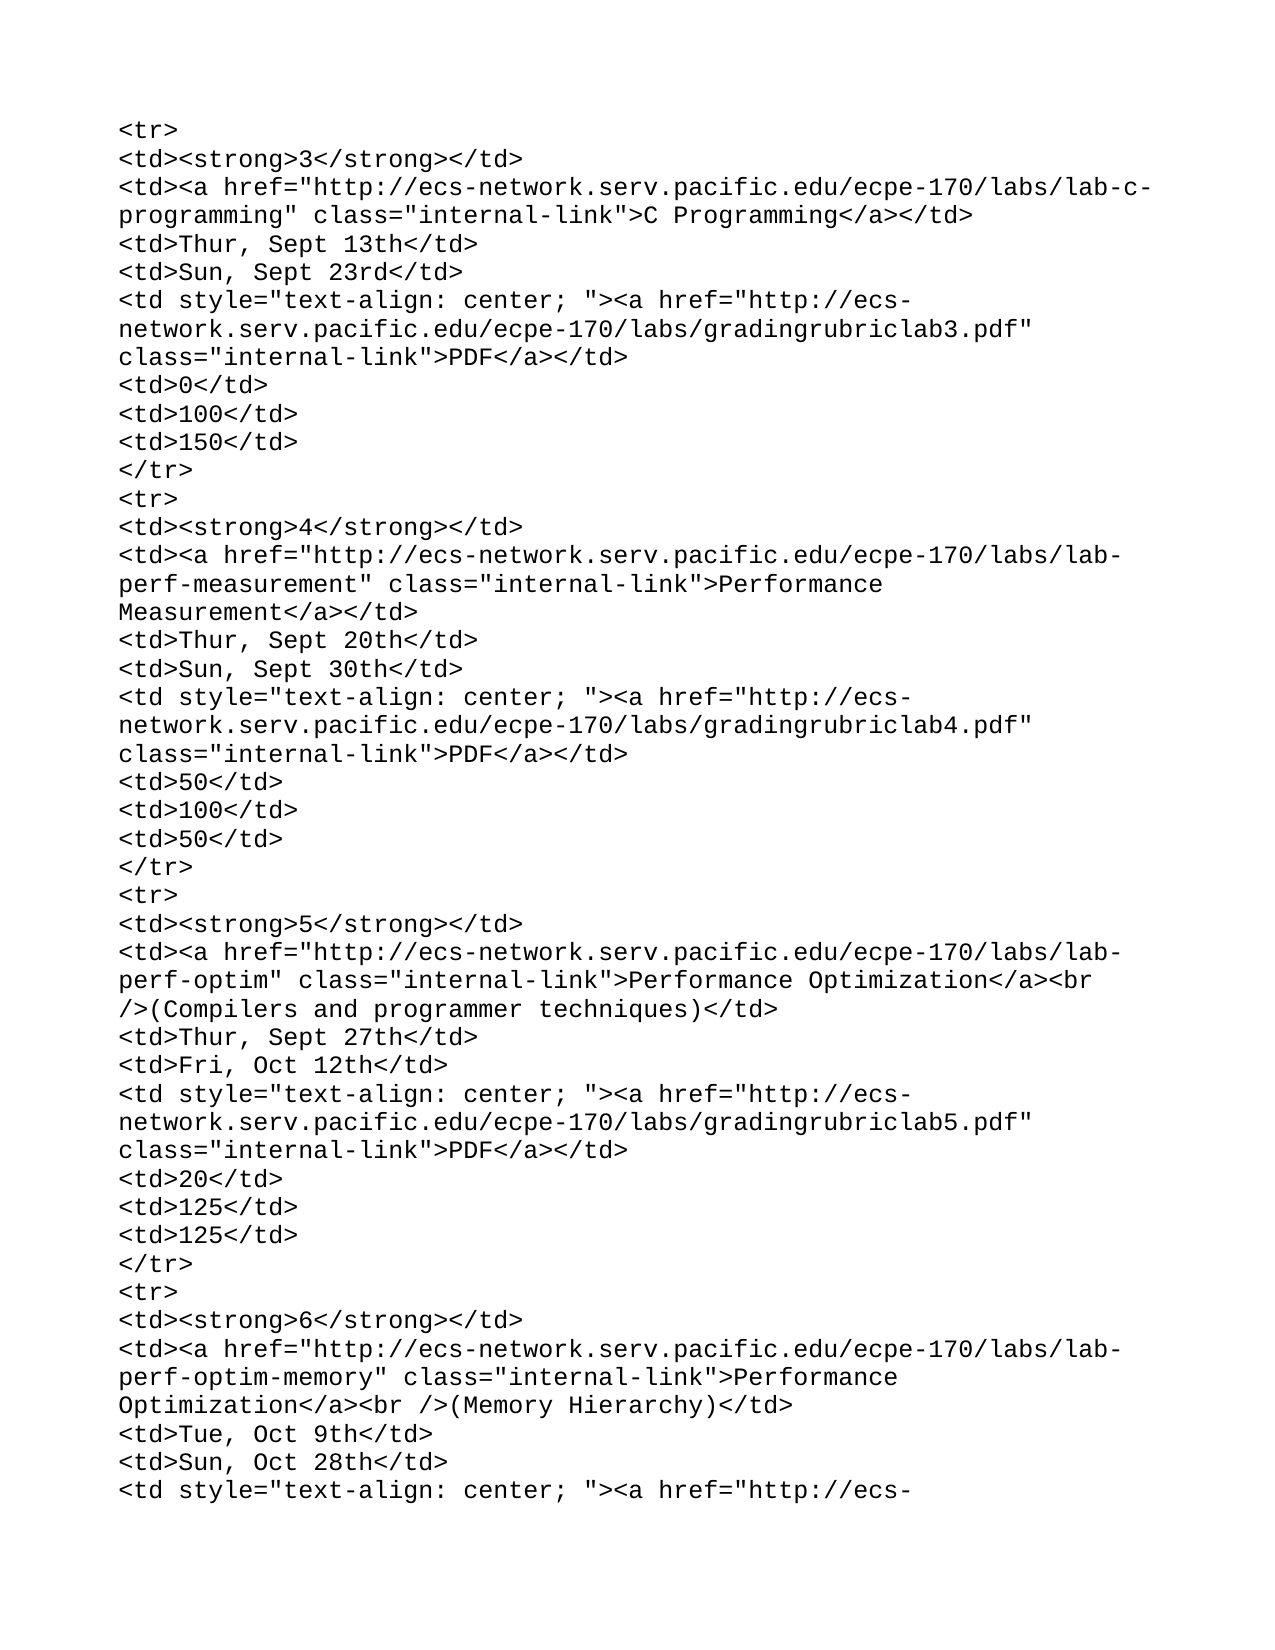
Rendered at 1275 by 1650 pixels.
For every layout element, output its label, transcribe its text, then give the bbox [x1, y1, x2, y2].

text <td>50</td> [118, 826, 1157, 855]
text <td>125</td> [118, 1223, 1157, 1251]
text <td>100</td> [118, 401, 1157, 430]
text <td>100</td> [118, 798, 1157, 826]
text <td>Tue, Oct 9th</td> [118, 1421, 1157, 1450]
text <td>Sun, Sept 23rd</td> [118, 260, 1157, 288]
text <td>Fri, Oct 12th</td> [118, 1053, 1157, 1081]
text <td>Thur, Sept 13th</td> [118, 231, 1157, 260]
text <td><a href="http://ecs-network.serv.pacific.edu/ecpe-170/labs/lab-perf-optim-memory" class="internal-link">Performance Optimization</a><br />(Memory Hierarchy)</td> [118, 1336, 1157, 1421]
text <td style="text-align: center; "><a href="http://ecs-network.serv.pacific.edu/ecpe-170/labs/gradingrubriclab5.pdf" class="internal-link">PDF</a></td> [118, 1081, 1157, 1166]
text </tr> [118, 458, 1157, 486]
text <td>Thur, Sept 20th</td> [118, 628, 1157, 656]
text <td>Sun, Sept 30th</td> [118, 656, 1157, 685]
text <td>50</td> [118, 770, 1157, 798]
text <td>20</td> [118, 1166, 1157, 1195]
text </tr> [118, 855, 1157, 883]
text <td>Sun, Oct 28th</td> [118, 1450, 1157, 1478]
text <td>125</td> [118, 1195, 1157, 1223]
text <td><a href="http://ecs-network.serv.pacific.edu/ecpe-170/labs/lab-perf-measurement" class="internal-link">Performance Measurement</a></td> [118, 543, 1157, 628]
text <td><a href="http://ecs-network.serv.pacific.edu/ecpe-170/labs/lab-perf-optim" class="internal-link">Performance Optimization</a><br />(Compilers and programmer techniques)</td> [118, 940, 1157, 1025]
text <td style="text-align: center; "><a href="http://ecs-network.serv.pacific.edu/ecpe-170/labs/gradingrubriclab3.pdf" class="internal-link">PDF</a></td> [118, 288, 1157, 373]
text <td><strong>3</strong></td> [118, 146, 1157, 175]
text <td><strong>5</strong></td> [118, 911, 1157, 940]
text <td>150</td> [118, 430, 1157, 458]
text <td>Thur, Sept 27th</td> [118, 1025, 1157, 1053]
text <tr> [118, 1280, 1157, 1308]
text <tr> [118, 118, 1157, 146]
text <td><a href="http://ecs-network.serv.pacific.edu/ecpe-170/labs/lab-c-programming" class="internal-link">C Programming</a></td> [118, 175, 1157, 231]
text <tr> [118, 883, 1157, 911]
text <td style="text-align: center; "><a href="http://ecs- [118, 1478, 1157, 1506]
text <td style="text-align: center; "><a href="http://ecs-network.serv.pacific.edu/ecpe-170/labs/gradingrubriclab4.pdf" class="internal-link">PDF</a></td> [118, 685, 1157, 770]
text <tr> [118, 486, 1157, 515]
text </tr> [118, 1251, 1157, 1280]
text <td><strong>6</strong></td> [118, 1308, 1157, 1336]
text <td><strong>4</strong></td> [118, 515, 1157, 543]
text <td>0</td> [118, 373, 1157, 401]
